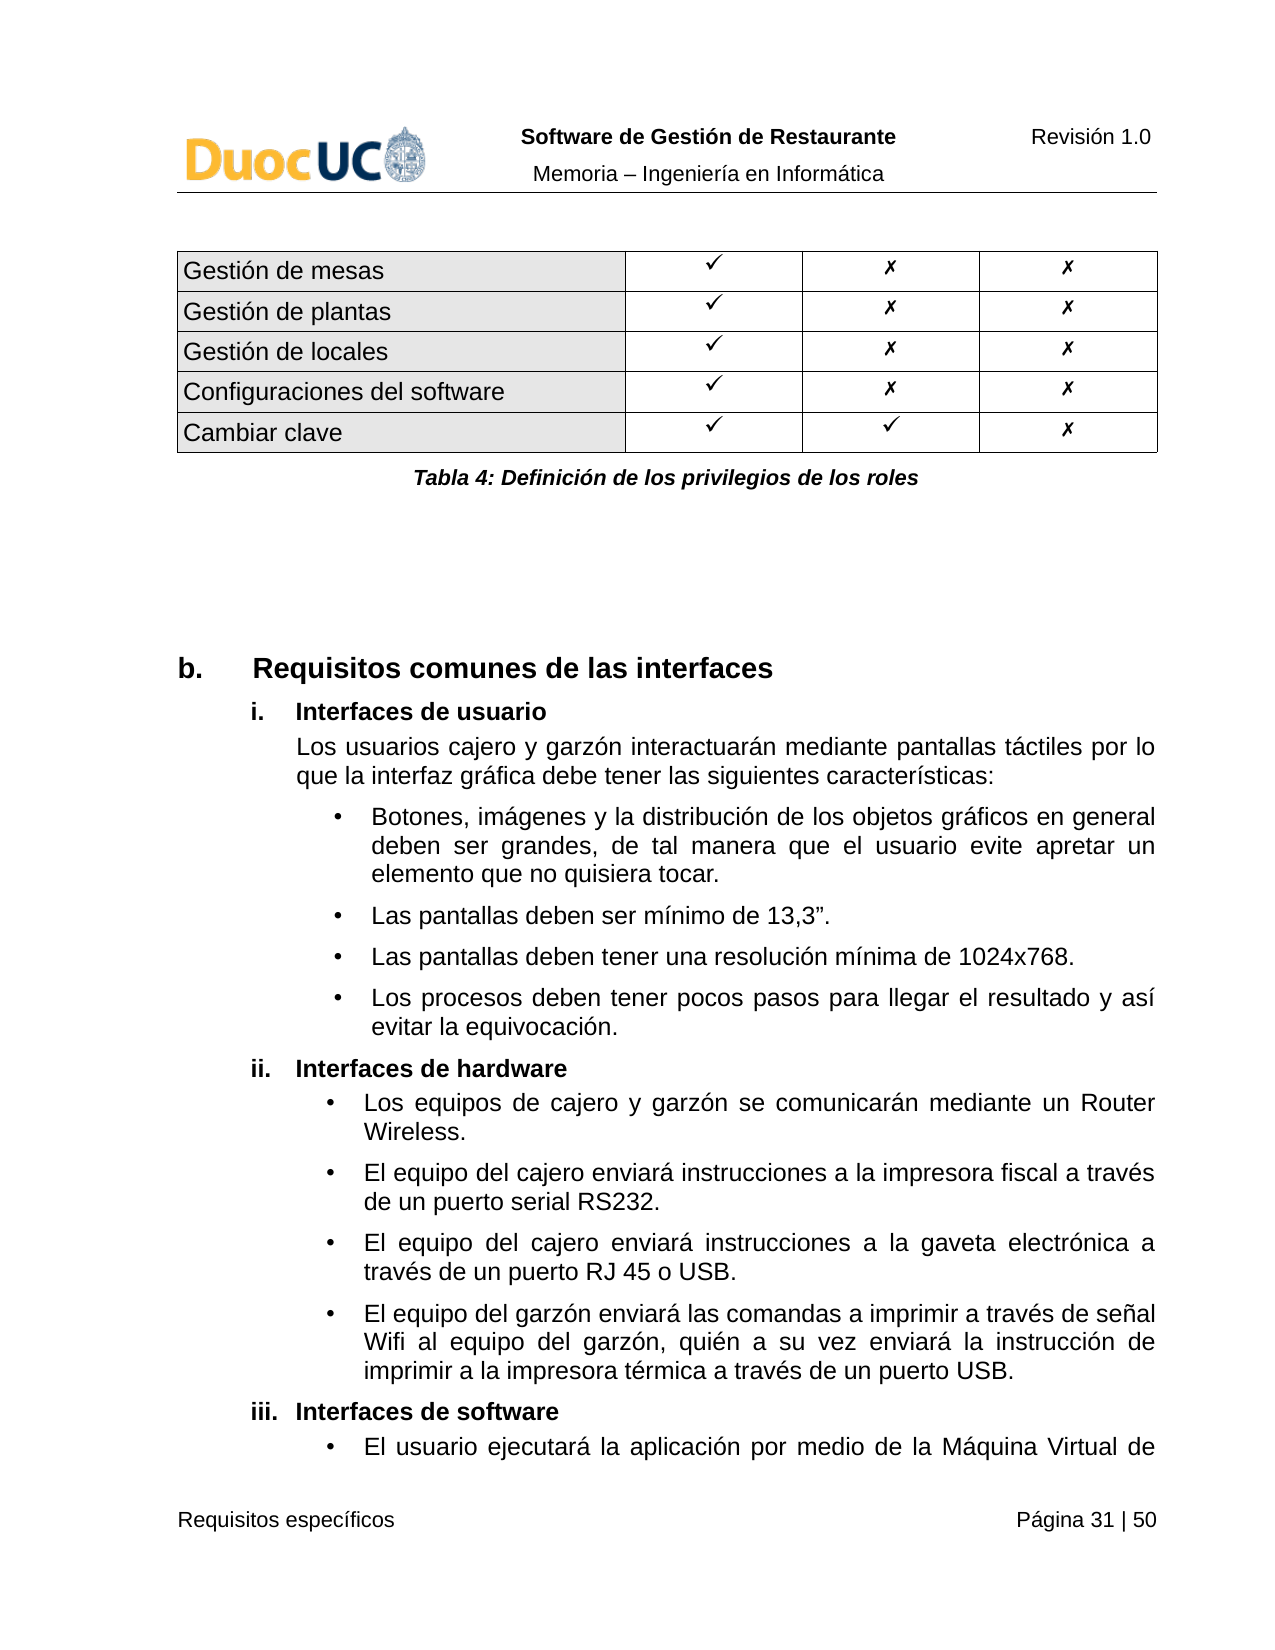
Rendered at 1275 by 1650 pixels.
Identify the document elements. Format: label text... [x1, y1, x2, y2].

table_cell  [980, 413, 1157, 452]
subtitle Interfaces de hardware [250, 1053, 1157, 1082]
table_cell  [626, 413, 802, 452]
picture [182, 123, 426, 187]
table_cell  [980, 372, 1157, 412]
subtitle Interfaces de usuario [250, 697, 1157, 726]
list El equipo del cajero enviará instrucciones a la gaveta electrónica a través de un puerto RJ 45 o USB. [326, 1228, 1157, 1286]
list El equipo del cajero enviará instrucciones a la impresora fiscal a través de un puerto serial RS232. [326, 1158, 1157, 1216]
table_cell  [803, 332, 979, 371]
subtitle Requisitos comunes de las interfaces [177, 651, 1157, 685]
table_cell  [626, 252, 802, 291]
list Botones, imágenes y la distribución de los objetos gráficos en general deben ser grandes, de tal manera que el usuario evite apretar un elemento que no quisiera tocar. [334, 802, 1157, 888]
table_cell Gestión de mesas [178, 252, 625, 291]
table_cell  [980, 292, 1157, 331]
table_cell Cambiar clave [178, 413, 625, 452]
text Tabla 4: Definición de los privilegios de los roles [177, 465, 1157, 490]
table_cell Gestión de plantas [178, 292, 625, 331]
table_cell  [803, 372, 979, 412]
list El equipo del garzón enviará las comandas a imprimir a través de señal Wifi al equipo del garzón, quién a su vez enviará la instrucción de imprimir a la impresora térmica a través de un puerto USB. [326, 1298, 1157, 1385]
list Los equipos de cajero y garzón se comunicarán mediante un Router Wireless. [326, 1088, 1157, 1146]
table_cell  [980, 252, 1157, 291]
table_cell  [626, 372, 802, 412]
table_cell  [803, 252, 979, 291]
text Los usuarios cajero y garzón interactuarán mediante pantallas táctiles por lo que la interfaz gráfica debe tener las siguientes características: [296, 732, 1157, 789]
list Las pantallas deben ser mínimo de 13,3”. [334, 901, 1157, 929]
table_cell  [803, 292, 979, 331]
table_cell  [626, 332, 802, 371]
table_cell  [980, 332, 1157, 371]
subtitle Interfaces de software [250, 1397, 1157, 1426]
list Los procesos deben tener pocos pasos para llegar el resultado y así evitar la equivocación. [334, 983, 1157, 1041]
table_cell  [626, 292, 802, 331]
table_cell Gestión de locales [178, 332, 625, 371]
table_cell Configuraciones del software [178, 372, 625, 412]
list Las pantallas deben tener una resolución mínima de 1024x768. [334, 942, 1157, 971]
list El usuario ejecutará la aplicación por medio de la Máquina Virtual de [326, 1432, 1157, 1461]
table_cell  [803, 413, 979, 452]
